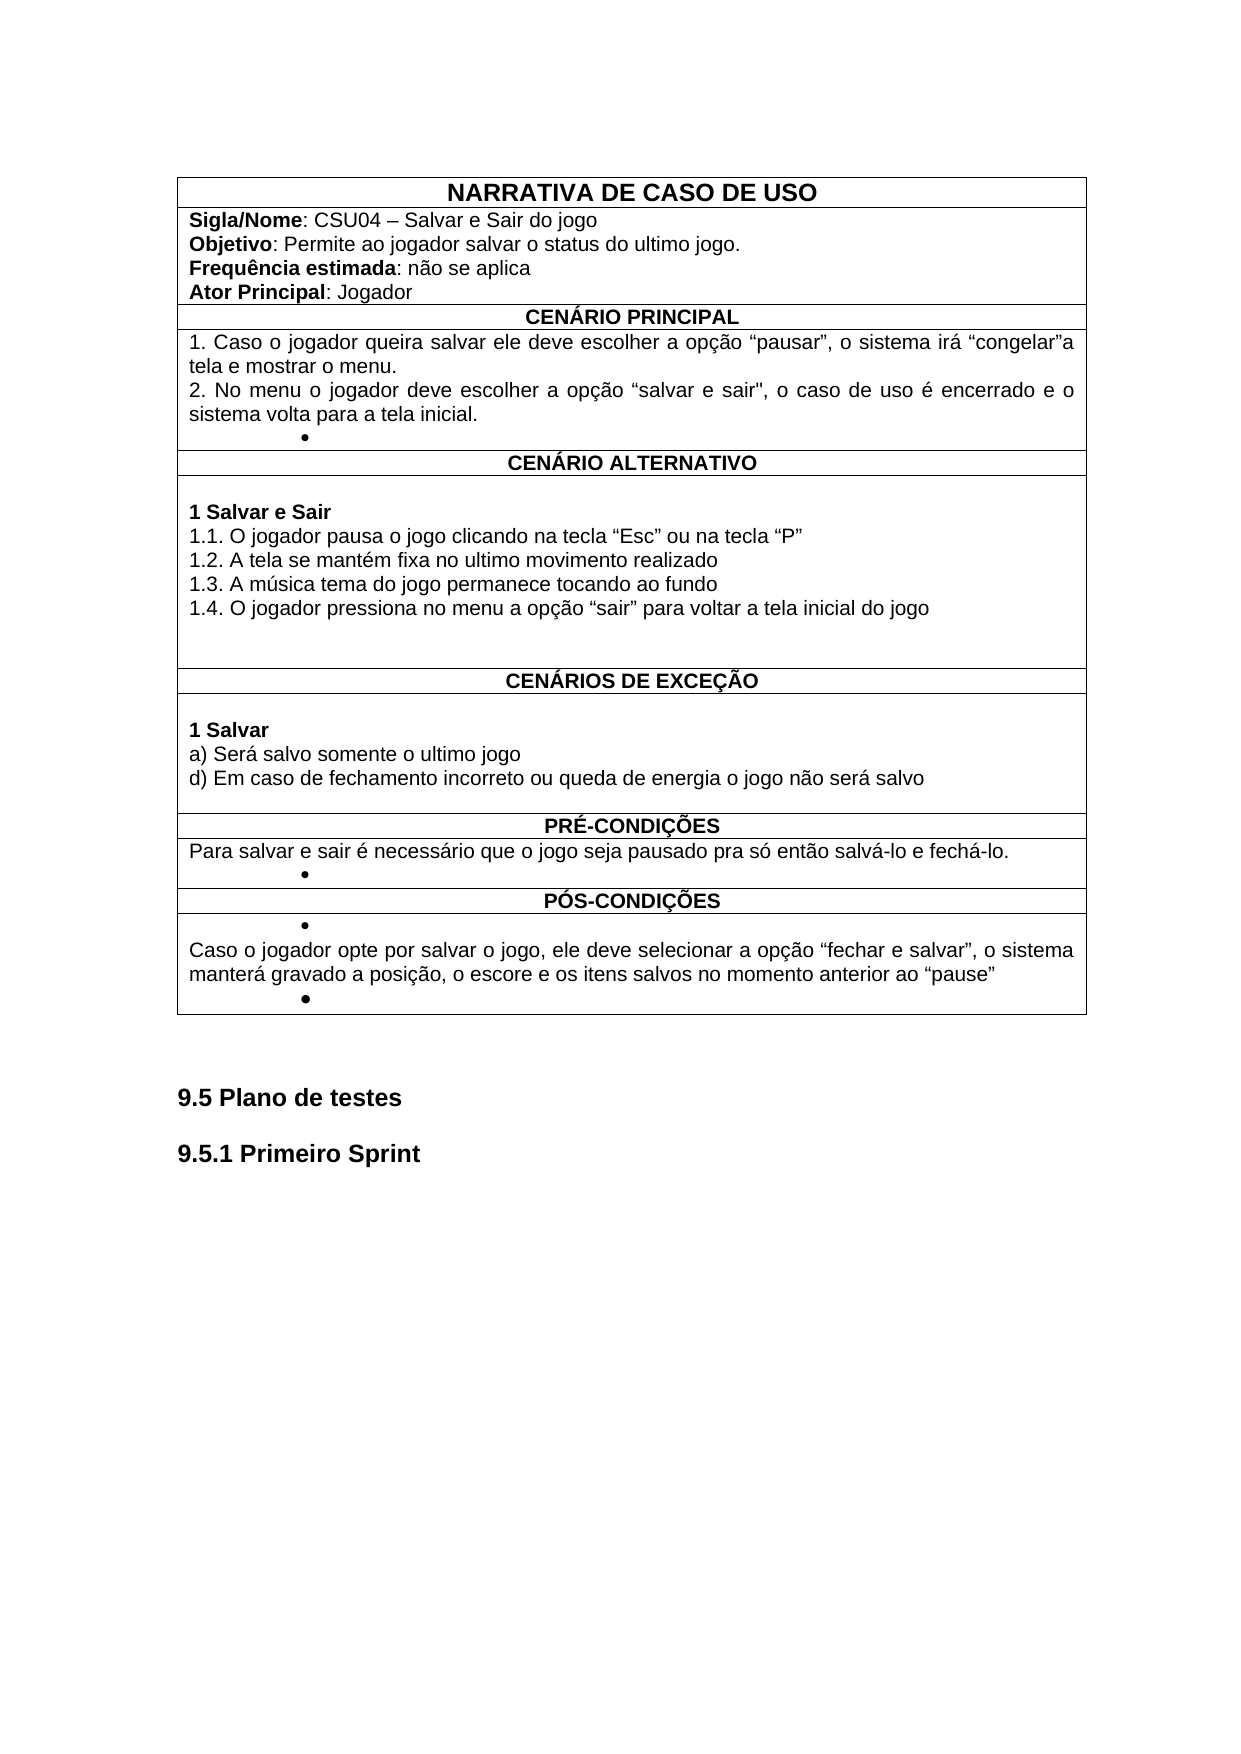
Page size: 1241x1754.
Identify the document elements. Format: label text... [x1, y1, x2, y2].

table_cell 1 Salvar e Sair 1.1. O jogador pausa o jogo clicando na tecla “Esc” ou na tecla “P” 1.2. A tela se mantém fixa no ultimo movimento realizado 1.3. A música tema do jogo permanece tocando ao fundo 1.4. O jogador pressiona no menu a opção “sair” para voltar a tela inicial do jogo [178, 476, 1086, 667]
table_cell PÓS-CONDIÇÕES [178, 889, 1086, 912]
table_cell CENÁRIOS DE EXCEÇÃO [178, 669, 1086, 692]
table_cell CENÁRIO PRINCIPAL [178, 305, 1086, 329]
table_cell Caso o jogador opte por salvar o jogo, ele deve selecionar a opção “fechar e salvar”, o sistema manterá gravado a posição, o escore e os itens salvos no momento anterior ao “pause” [178, 914, 1086, 1014]
table_cell Para salvar e sair é necessário que o jogo seja pausado pra só então salvá-lo e fechá-lo. [178, 839, 1086, 887]
table_cell 1. Caso o jogador queira salvar ele deve escolher a opção “pausar”, o sistema irá “congelar”a tela e mostrar o menu. 2. No menu o jogador deve escolher a opção “salvar e sair", o caso de uso é encerrado e o sistema volta para a tela inicial. [178, 330, 1086, 450]
table_cell Sigla/Nome: CSU04 – Salvar e Sair do jogo Objetivo: Permite ao jogador salvar o status do ultimo jogo. Frequência estimada: não se aplica Ator Principal: Jogador [178, 208, 1086, 304]
subtitle 9.5 Plano de testes [177, 1083, 1122, 1112]
text 9.5.1 Primeiro Sprint [177, 1139, 1122, 1168]
table_cell PRÉ-CONDIÇÕES [178, 814, 1086, 838]
table_header NARRATIVA DE CASO DE USO [178, 178, 1086, 207]
table_cell CENÁRIO ALTERNATIVO [178, 451, 1086, 475]
table_cell 1 Salvar a) Será salvo somente o ultimo jogo d) Em caso de fechamento incorreto ou queda de energia o jogo não será salvo [178, 694, 1086, 813]
